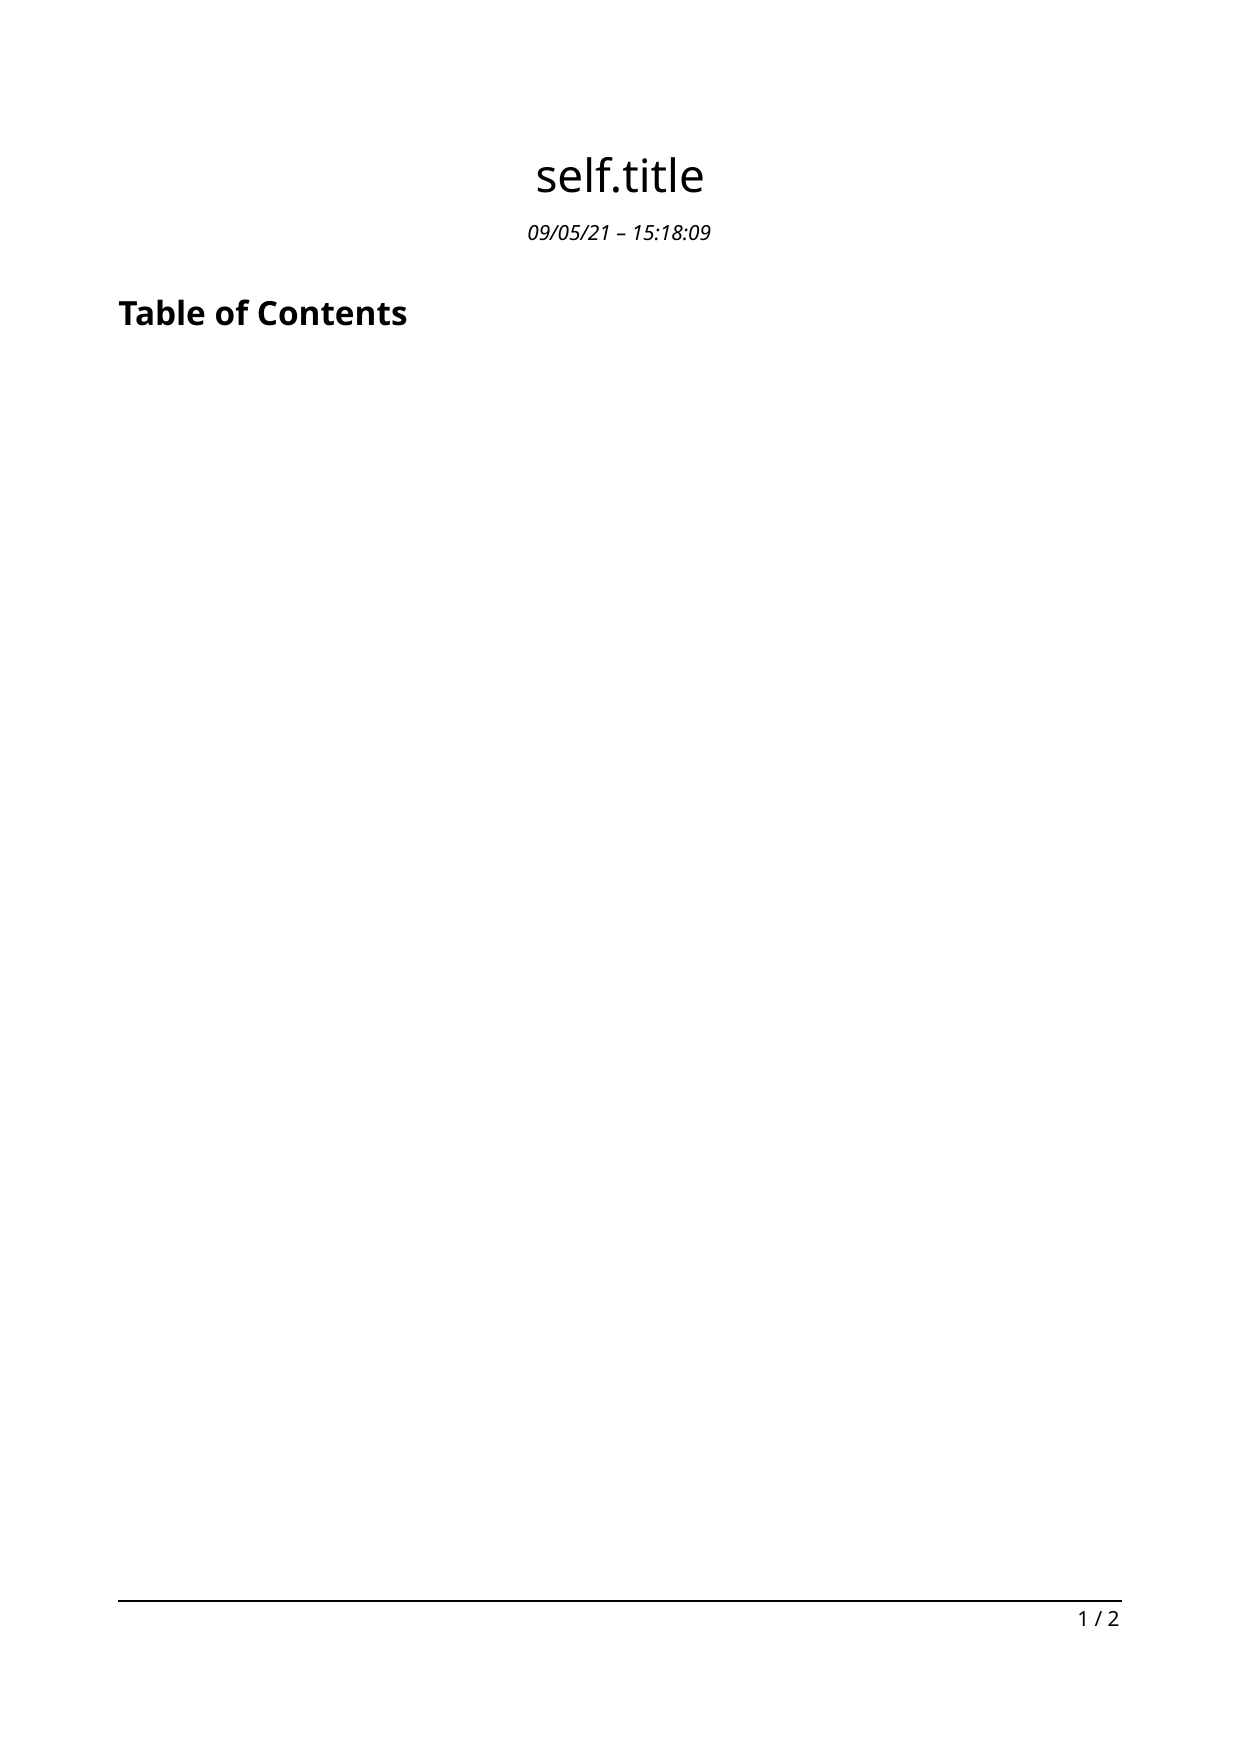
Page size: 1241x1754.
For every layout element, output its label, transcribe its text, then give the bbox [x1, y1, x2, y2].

subtitle Table of Contents [118, 290, 1122, 336]
subtitle self.title [118, 143, 1122, 206]
text 09/05/21 – 15:18:09 [118, 218, 1122, 246]
